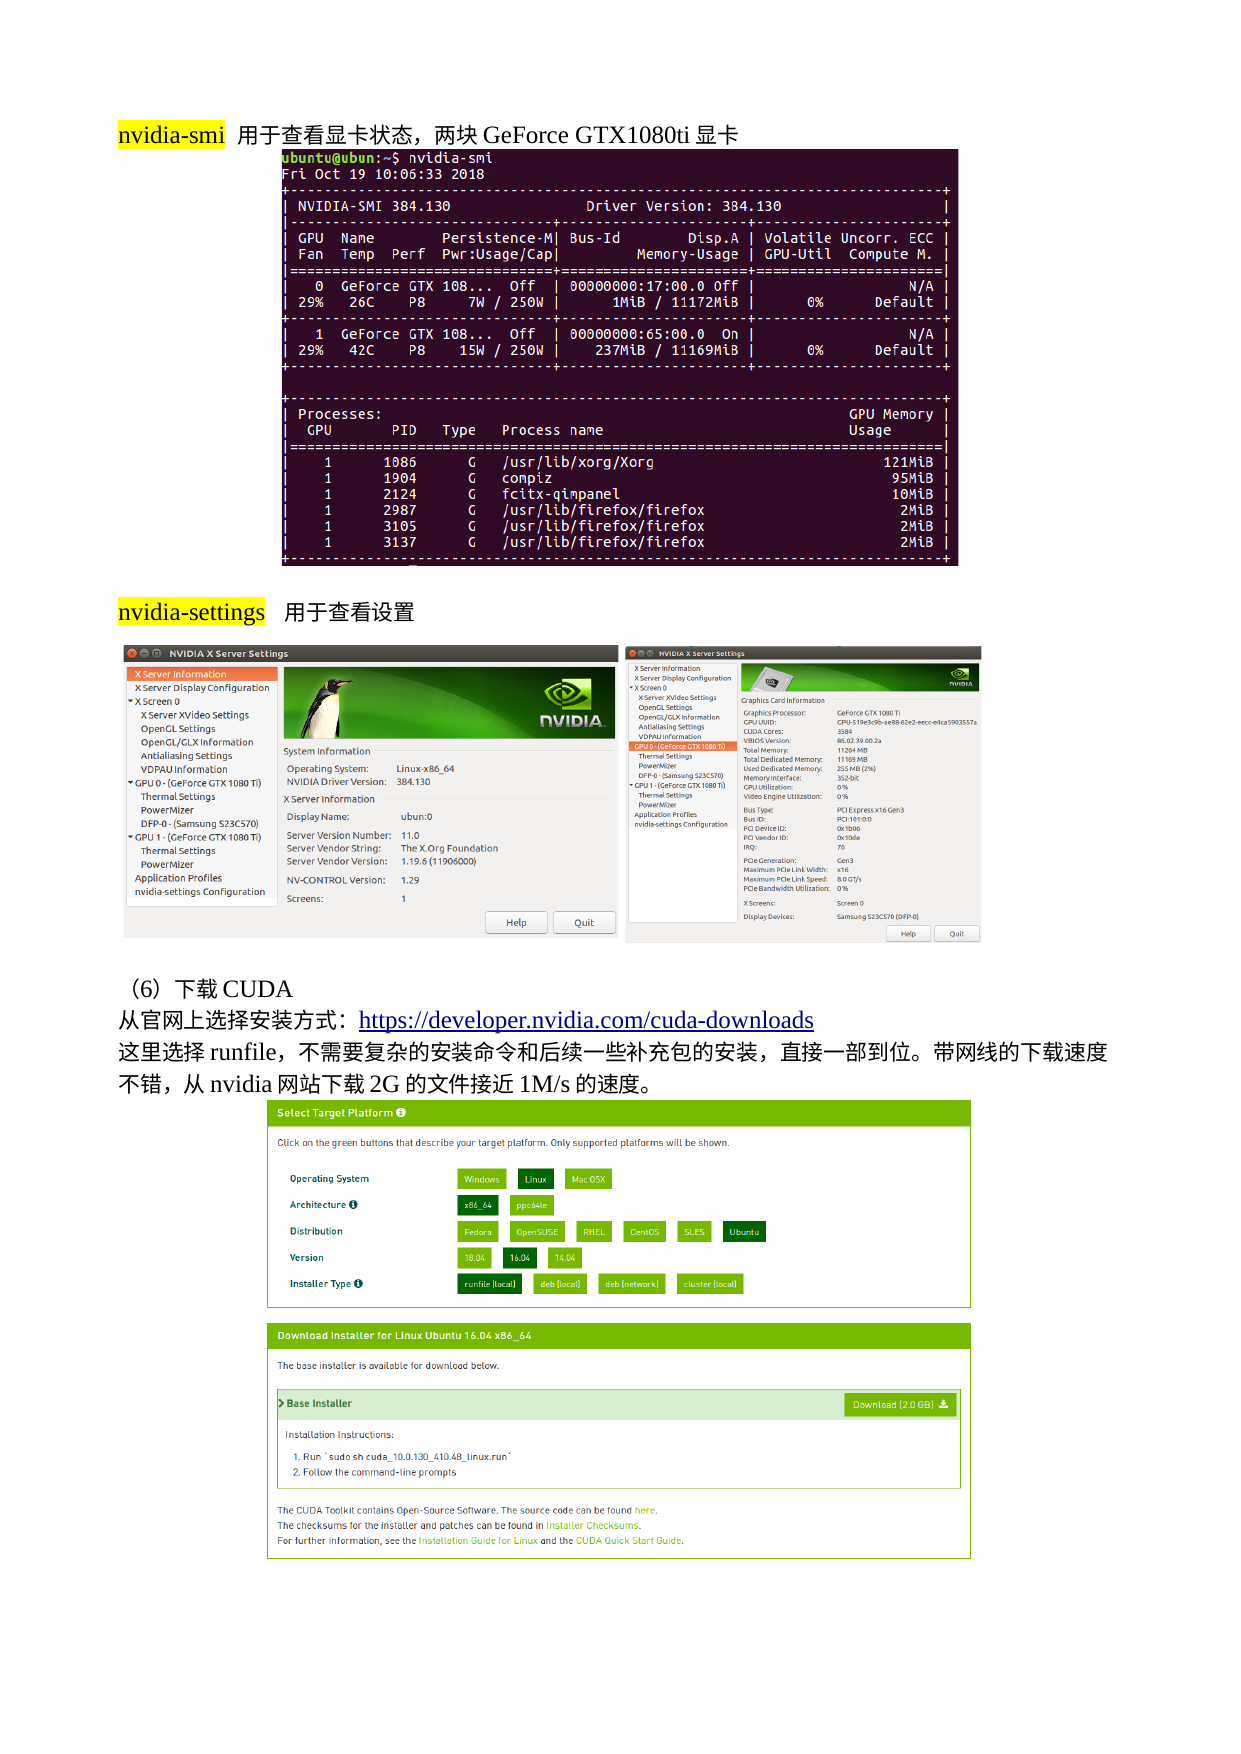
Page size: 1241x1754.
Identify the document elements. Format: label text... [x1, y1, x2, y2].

text 这里选择runfile，不需要复杂的安装命令和后续一些补充包的安装，直接一部到位。带网线的下载速度不错，从nvidia网站下载2G的文件接近1M/s的速度。 [118, 1035, 1122, 1098]
picture [281, 149, 959, 566]
picture [266, 1098, 975, 1561]
text （6）下载CUDA [118, 972, 1122, 1003]
text nvidia-settings 用于查看设置 [118, 595, 1122, 626]
text 从官网上选择安装方式：https://developer.nvidia.com/cuda-downloads [118, 1003, 1122, 1035]
text nvidia-smi 用于查看显卡状态，两块GeForce GTX1080ti显卡 [118, 118, 1122, 150]
picture [625, 646, 982, 943]
picture [123, 645, 619, 938]
